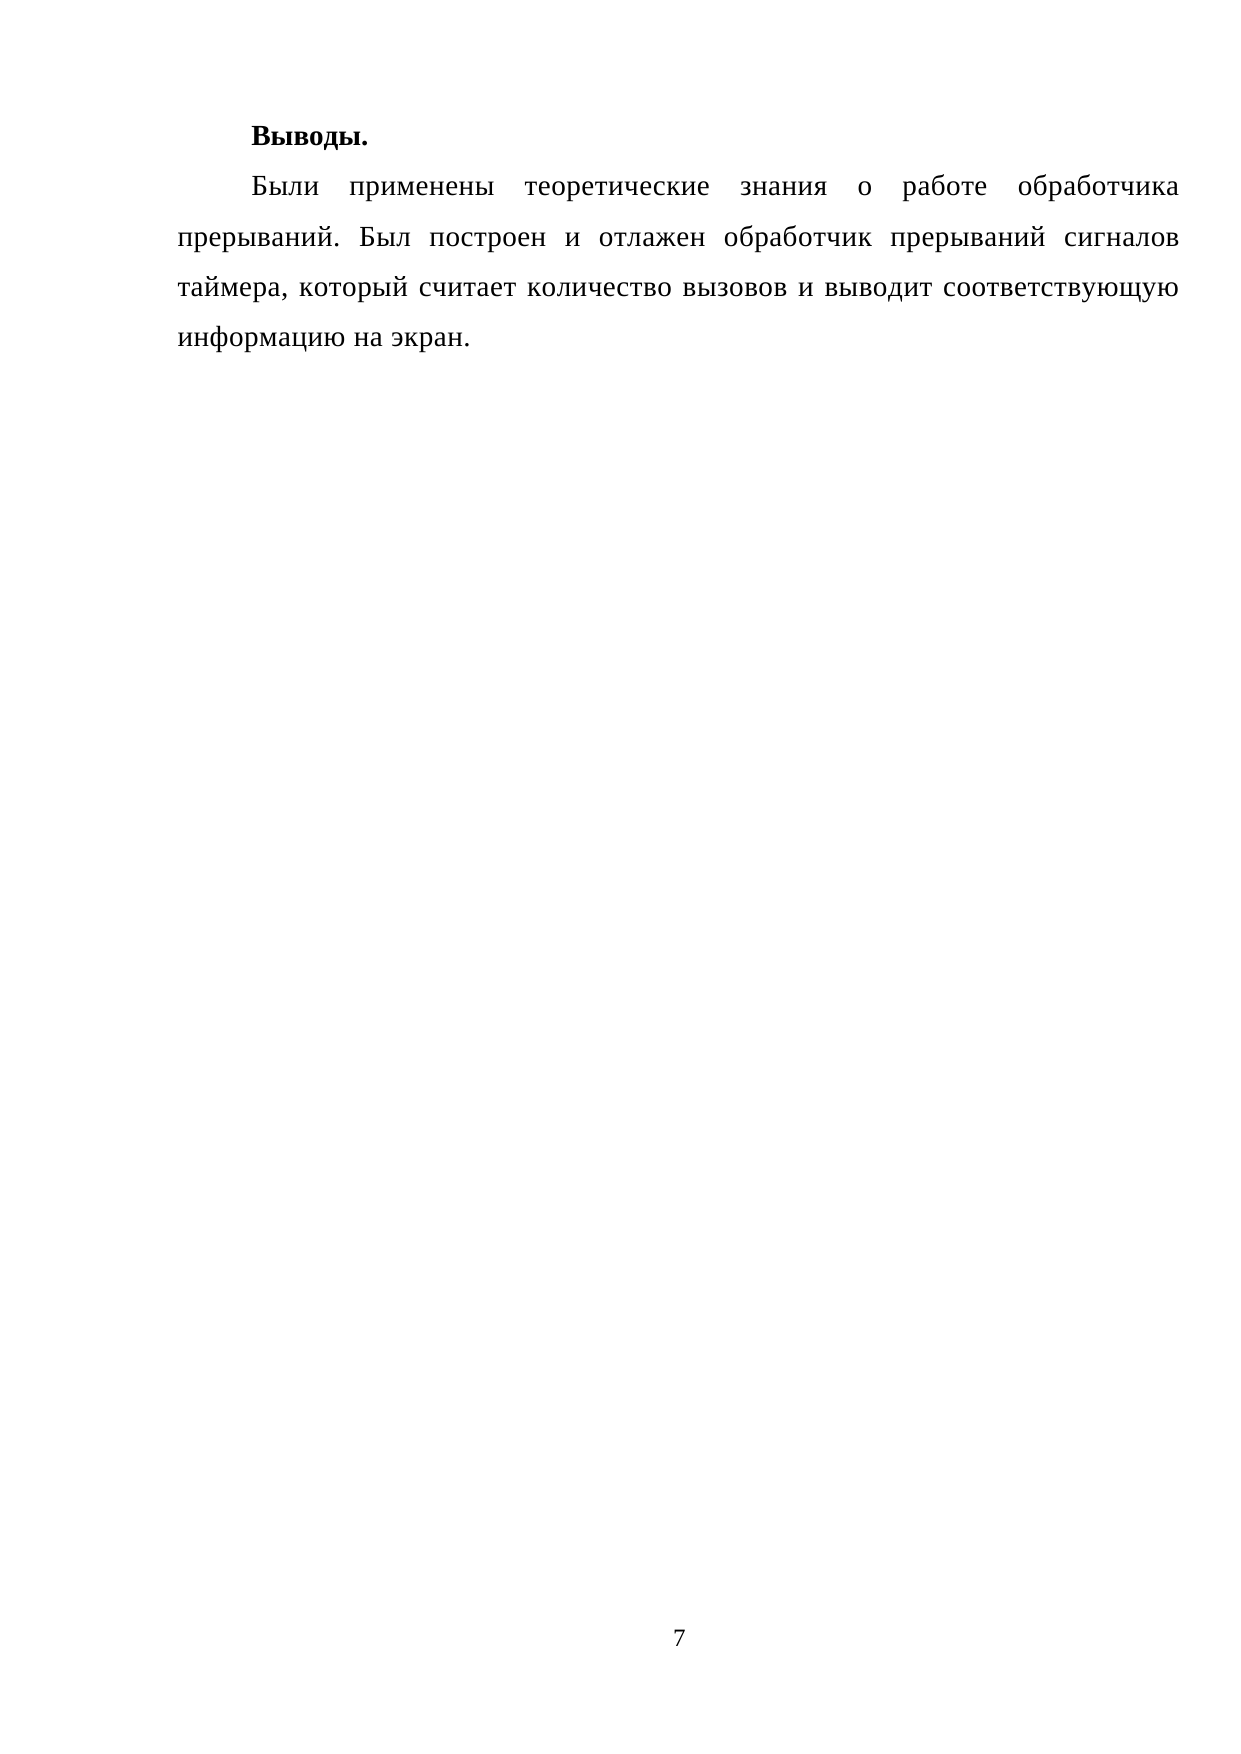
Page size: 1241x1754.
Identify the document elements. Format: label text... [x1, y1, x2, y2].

text Выводы. [177, 118, 1181, 152]
text Были применены теоретические знания о работе обработчика прерываний. Был построен и отлажен обработчик прерываний сигналов таймера, который считает количество вызовов и выводит соответствующую информацию на экран. [177, 168, 1181, 353]
